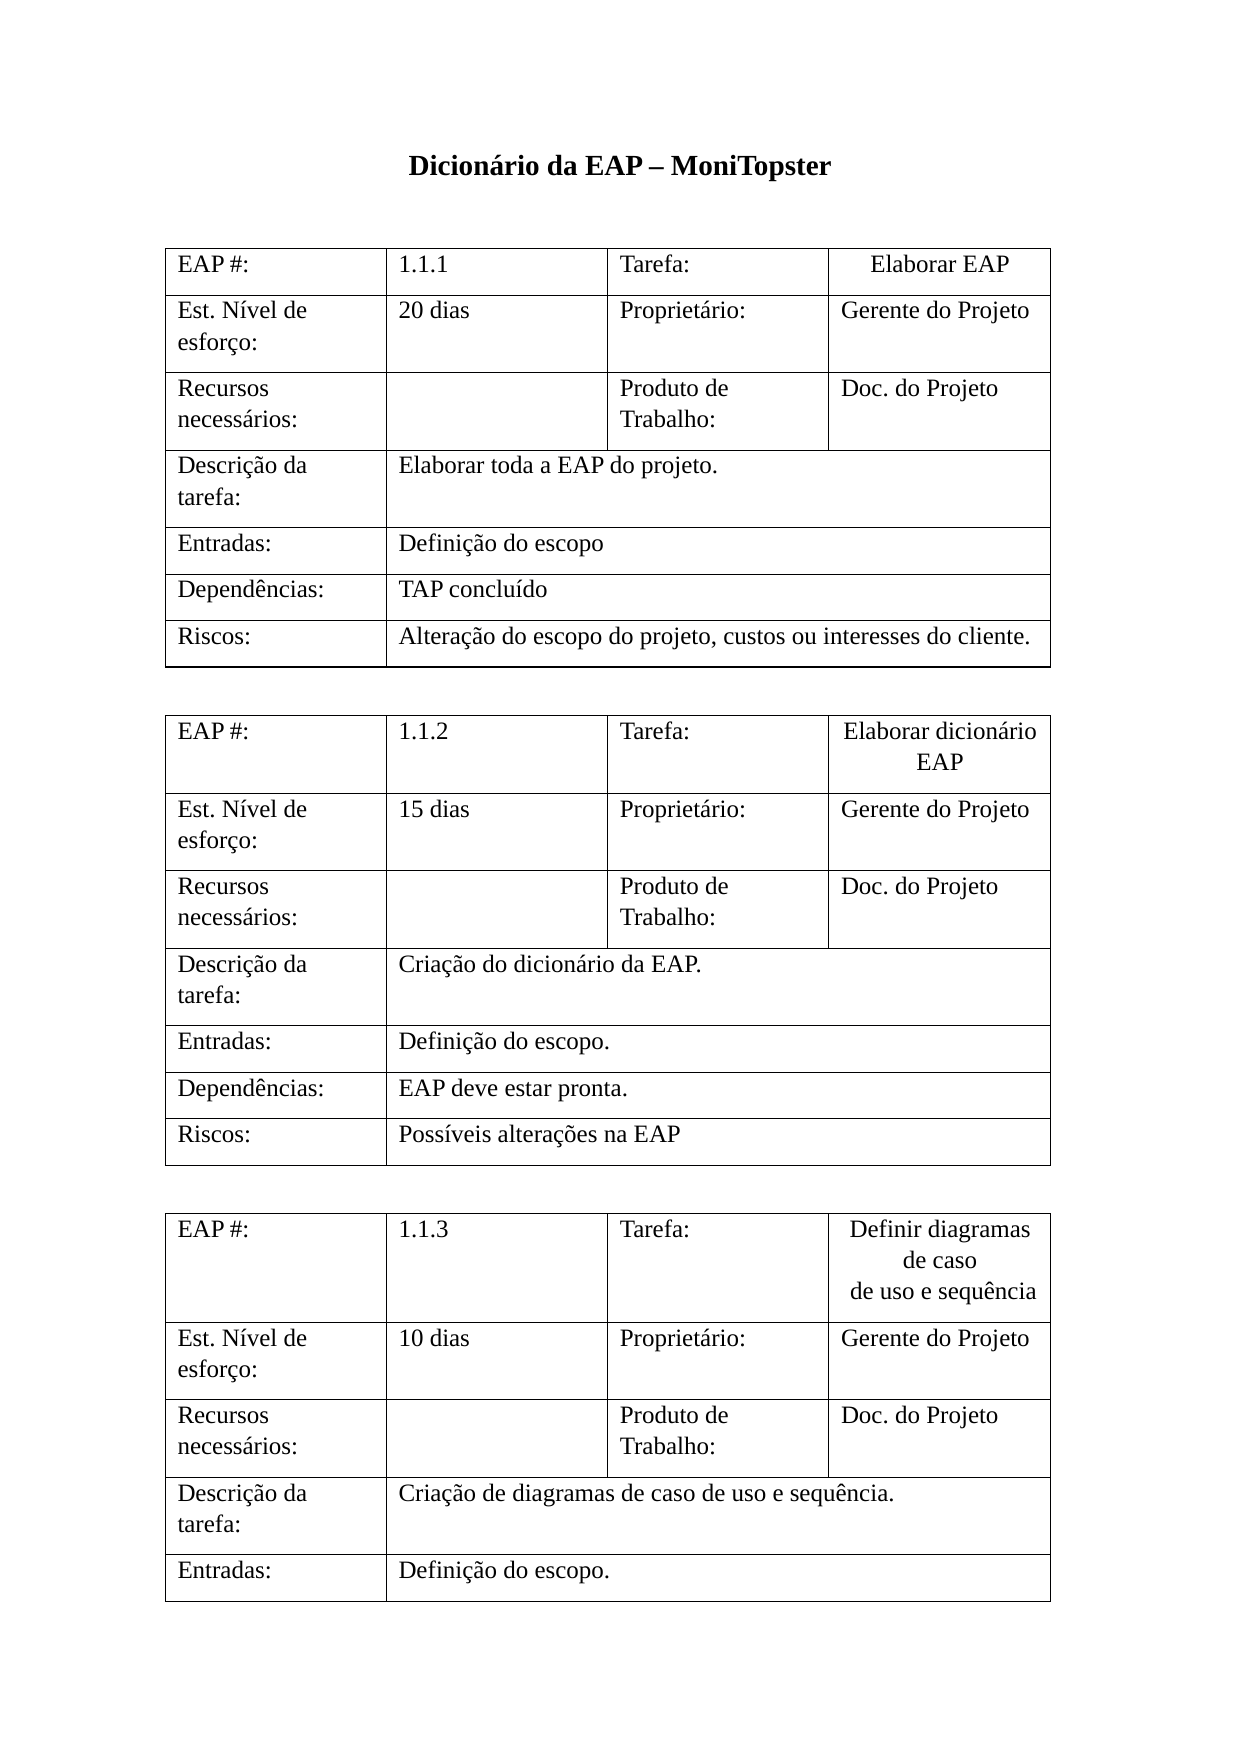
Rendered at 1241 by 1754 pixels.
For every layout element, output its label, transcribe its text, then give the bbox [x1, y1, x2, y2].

table_cell Definição do escopo [387, 528, 1050, 573]
table_cell Produto de Trabalho: [608, 871, 828, 948]
table_cell Produto de Trabalho: [608, 373, 828, 449]
table_cell Doc. do Projeto [829, 373, 1050, 449]
table_cell Possíveis alterações na EAP [387, 1119, 1050, 1164]
table_cell Produto de Trabalho: [608, 1400, 828, 1477]
table_cell Dependências: [166, 575, 386, 620]
table_cell 15 dias [387, 794, 607, 870]
table_cell Criação do dicionário da EAP. [387, 949, 1050, 1025]
table_header Tarefa: [608, 1214, 828, 1322]
table_cell Recursos necessários: [166, 871, 386, 948]
table_header 1.1.2 [387, 716, 607, 793]
table_cell TAP concluído [387, 575, 1050, 620]
table_cell 20 dias [387, 296, 607, 372]
table_header Tarefa: [608, 249, 828, 294]
table_cell Descrição da tarefa: [166, 949, 386, 1025]
table_cell Proprietário: [608, 794, 828, 870]
table_header Elaborar EAP [829, 249, 1050, 294]
table_cell [387, 373, 607, 449]
table_header EAP #: [166, 249, 386, 294]
table_cell Gerente do Projeto [829, 296, 1050, 372]
table_cell Entradas: [166, 1555, 386, 1601]
table_header 1.1.3 [387, 1214, 607, 1322]
table_cell Riscos: [166, 1119, 386, 1164]
table_cell [387, 1400, 607, 1477]
table_cell Descrição da tarefa: [166, 1478, 386, 1554]
table_cell Proprietário: [608, 296, 828, 372]
table_cell Gerente do Projeto [829, 1323, 1050, 1399]
table_cell Doc. do Projeto [829, 871, 1050, 948]
table_header Definir diagramas de caso de uso e sequência [829, 1214, 1050, 1322]
table_cell Definição do escopo. [387, 1026, 1050, 1072]
table_cell Proprietário: [608, 1323, 828, 1399]
table_cell Definição do escopo. [387, 1555, 1050, 1601]
table_cell Entradas: [166, 528, 386, 573]
table_cell Recursos necessários: [166, 373, 386, 449]
table_cell Riscos: [166, 621, 386, 666]
table_cell Est. Nível de esforço: [166, 296, 386, 372]
table_cell Alteração do escopo do projeto, custos ou interesses do cliente. [387, 621, 1050, 666]
table_header EAP #: [166, 1214, 386, 1322]
table_cell Criação de diagramas de caso de uso e sequência. [387, 1478, 1050, 1554]
table_header Elaborar dicionário EAP [829, 716, 1050, 793]
text Dicionário da EAP – MoniTopster [177, 148, 1063, 181]
table_cell [387, 871, 607, 948]
table_cell 10 dias [387, 1323, 607, 1399]
table_cell Dependências: [166, 1073, 386, 1118]
table_cell Recursos necessários: [166, 1400, 386, 1477]
table_cell Descrição da tarefa: [166, 451, 386, 527]
table_cell EAP deve estar pronta. [387, 1073, 1050, 1118]
table_cell Doc. do Projeto [829, 1400, 1050, 1477]
table_cell Est. Nível de esforço: [166, 1323, 386, 1399]
table_cell Gerente do Projeto [829, 794, 1050, 870]
table_header Tarefa: [608, 716, 828, 793]
table_cell Elaborar toda a EAP do projeto. [387, 451, 1050, 527]
table_cell Est. Nível de esforço: [166, 794, 386, 870]
table_cell Entradas: [166, 1026, 386, 1072]
table_header 1.1.1 [387, 249, 607, 294]
table_header EAP #: [166, 716, 386, 793]
